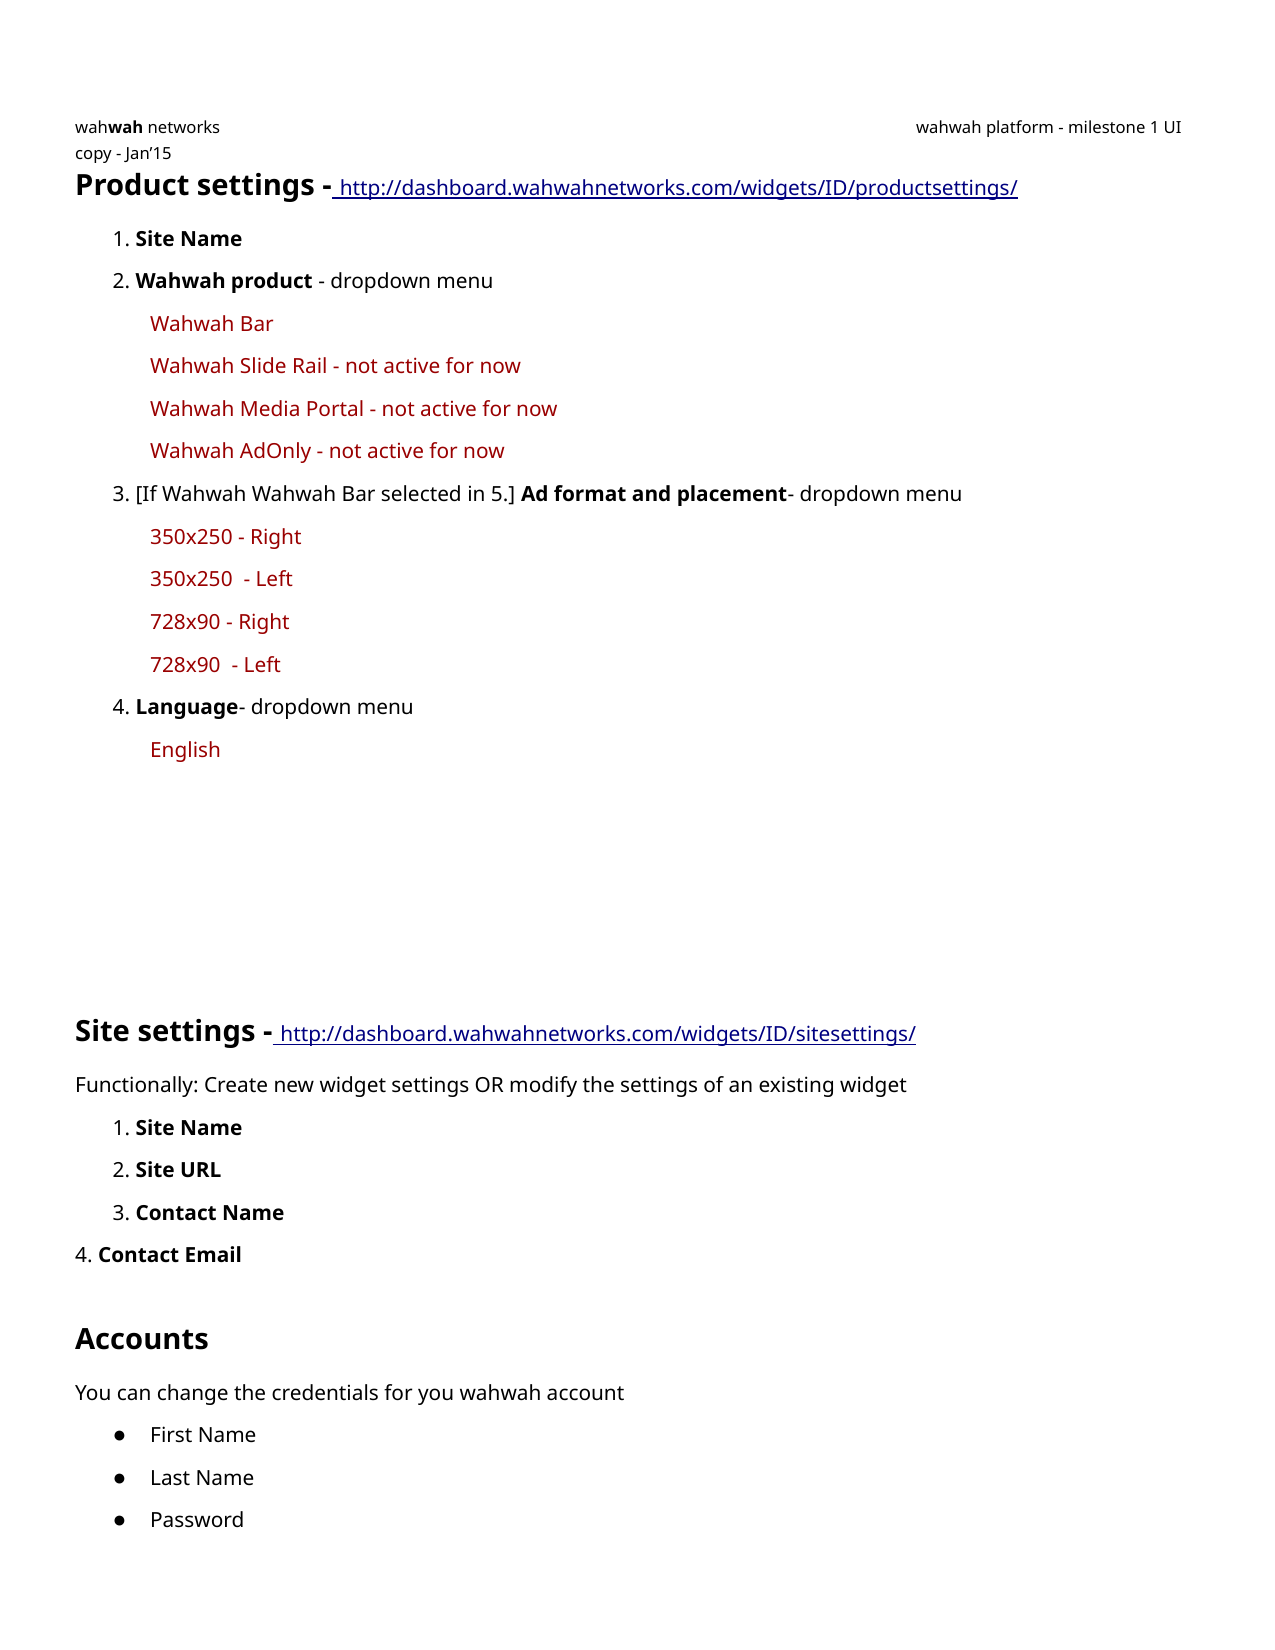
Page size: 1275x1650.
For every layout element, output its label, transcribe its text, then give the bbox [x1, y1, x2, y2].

text 2. Wahwah product - dropdown menu [112, 266, 1200, 295]
text Site settings - http://dashboard.wahwahnetworks.com/widgets/ID/sitesettings/ [75, 1011, 1200, 1050]
text Product settings - http://dashboard.wahwahnetworks.com/widgets/ID/productsettings/ [75, 164, 1200, 204]
text Wahwah Media Portal - not active for now [75, 394, 1200, 422]
text 2. Site URL [112, 1155, 1200, 1184]
text English [75, 735, 1200, 763]
text 728x90 - Right [150, 607, 1200, 636]
list First Name [112, 1420, 1200, 1449]
text Accounts [75, 1318, 1200, 1358]
text 350x250 - Left [75, 564, 1200, 593]
text You can change the credentials for you wahwah account [75, 1378, 1200, 1406]
text 350x250 - Right [75, 522, 1200, 550]
text 3. [If Wahwah Wahwah Bar selected in 5.] Ad format and placement- dropdown menu [112, 479, 1200, 508]
text Wahwah Slide Rail - not active for now [75, 351, 1200, 380]
text 4. Language- dropdown menu [112, 692, 1200, 721]
text 4. Contact Email [75, 1241, 1200, 1269]
text Wahwah Bar [75, 309, 1200, 337]
list Last Name [112, 1463, 1200, 1491]
text 728x90 - Left [150, 650, 1200, 678]
text 1. Site Name [112, 224, 1200, 252]
text Wahwah AdOnly - not active for now [75, 437, 1200, 465]
text 1. Site Name [112, 1113, 1200, 1141]
text Functionally: Create new widget settings OR modify the settings of an existing widget [75, 1070, 1200, 1098]
text 3. Contact Name [112, 1198, 1200, 1226]
list Password [112, 1506, 1200, 1534]
